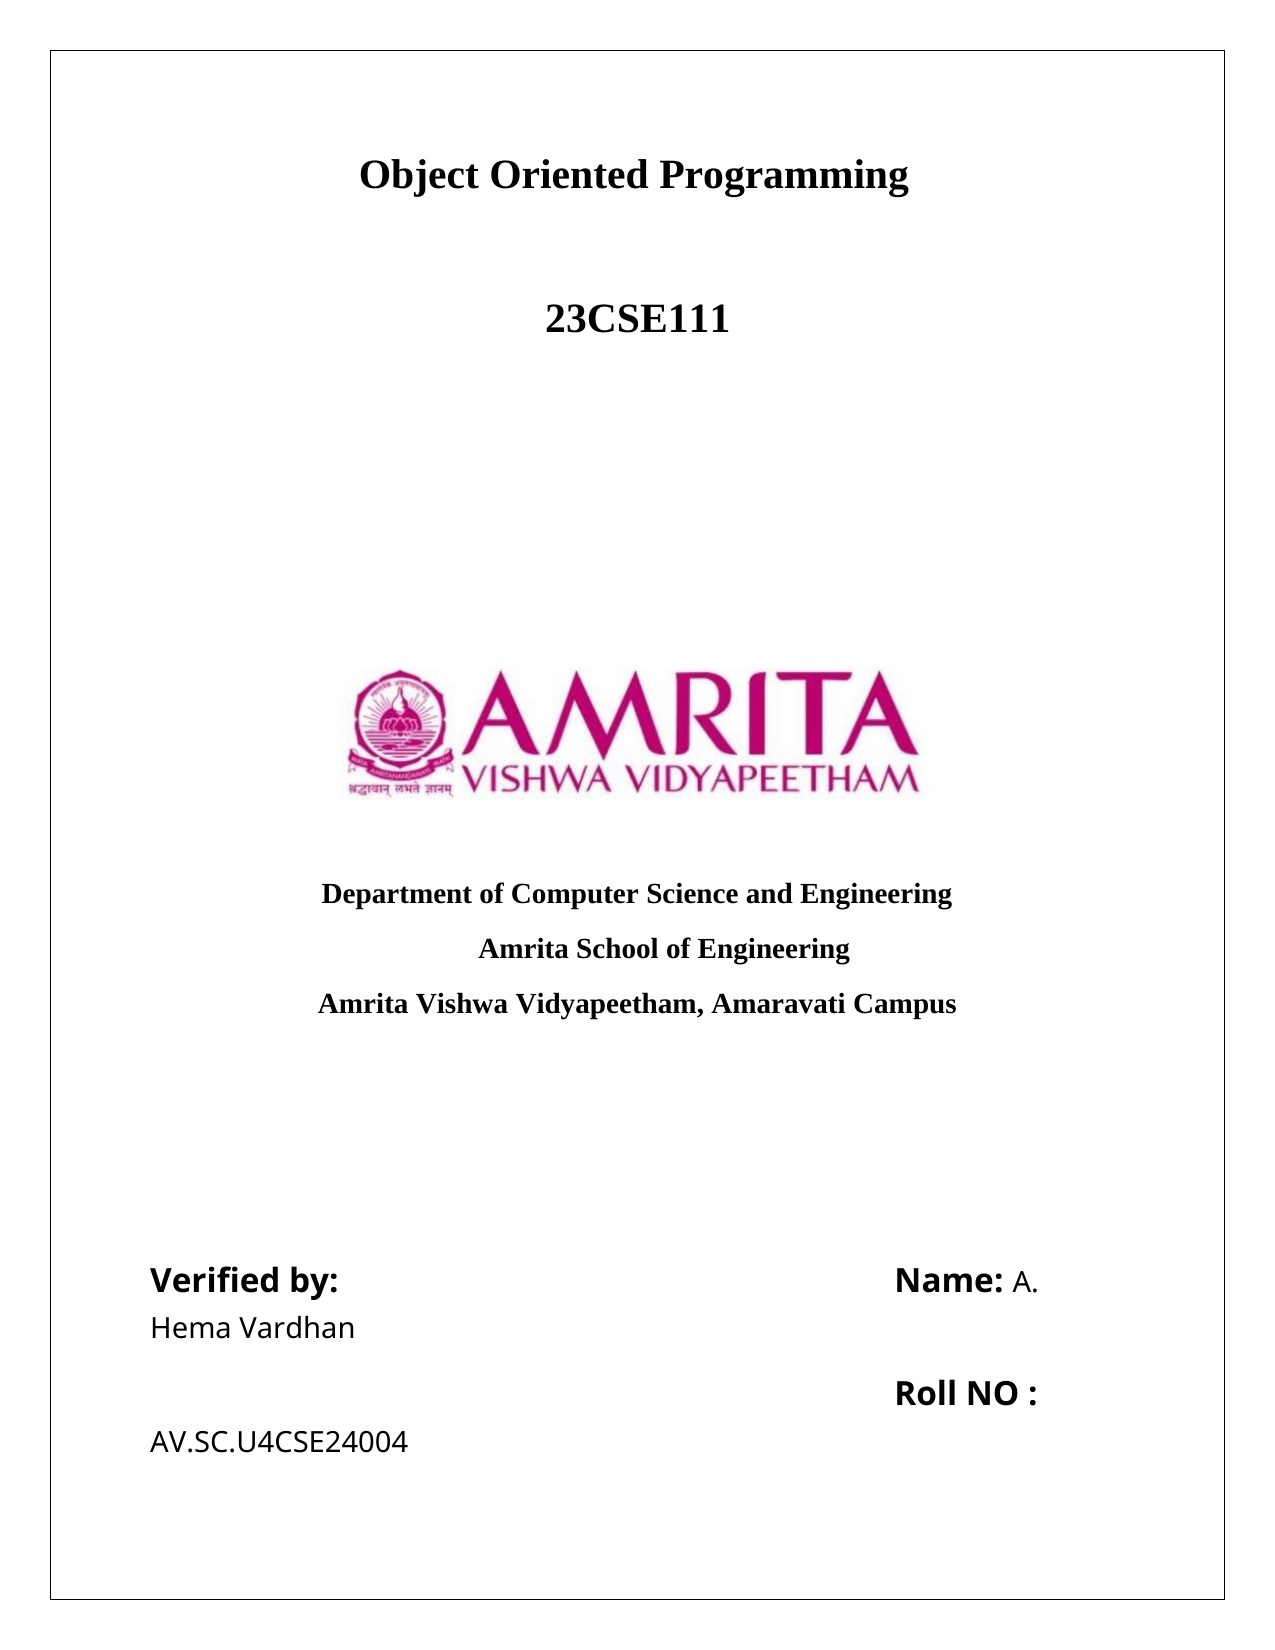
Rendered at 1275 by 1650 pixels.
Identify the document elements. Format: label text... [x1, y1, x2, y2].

text Department of Computer Science and Engineering [150, 877, 1124, 910]
text Verified by: Name: A. Hema Vardhan [150, 1256, 1125, 1347]
text Amrita Vishwa Vidyapeetham, Amaravati Campus [150, 987, 1125, 1020]
text Roll NO : AV.SC.U4CSE24004 [150, 1370, 1125, 1461]
text Object Oriented Programming [300, 150, 1125, 198]
text Amrita School of Engineering [150, 931, 1125, 965]
text 23CSE111 [150, 293, 1125, 341]
